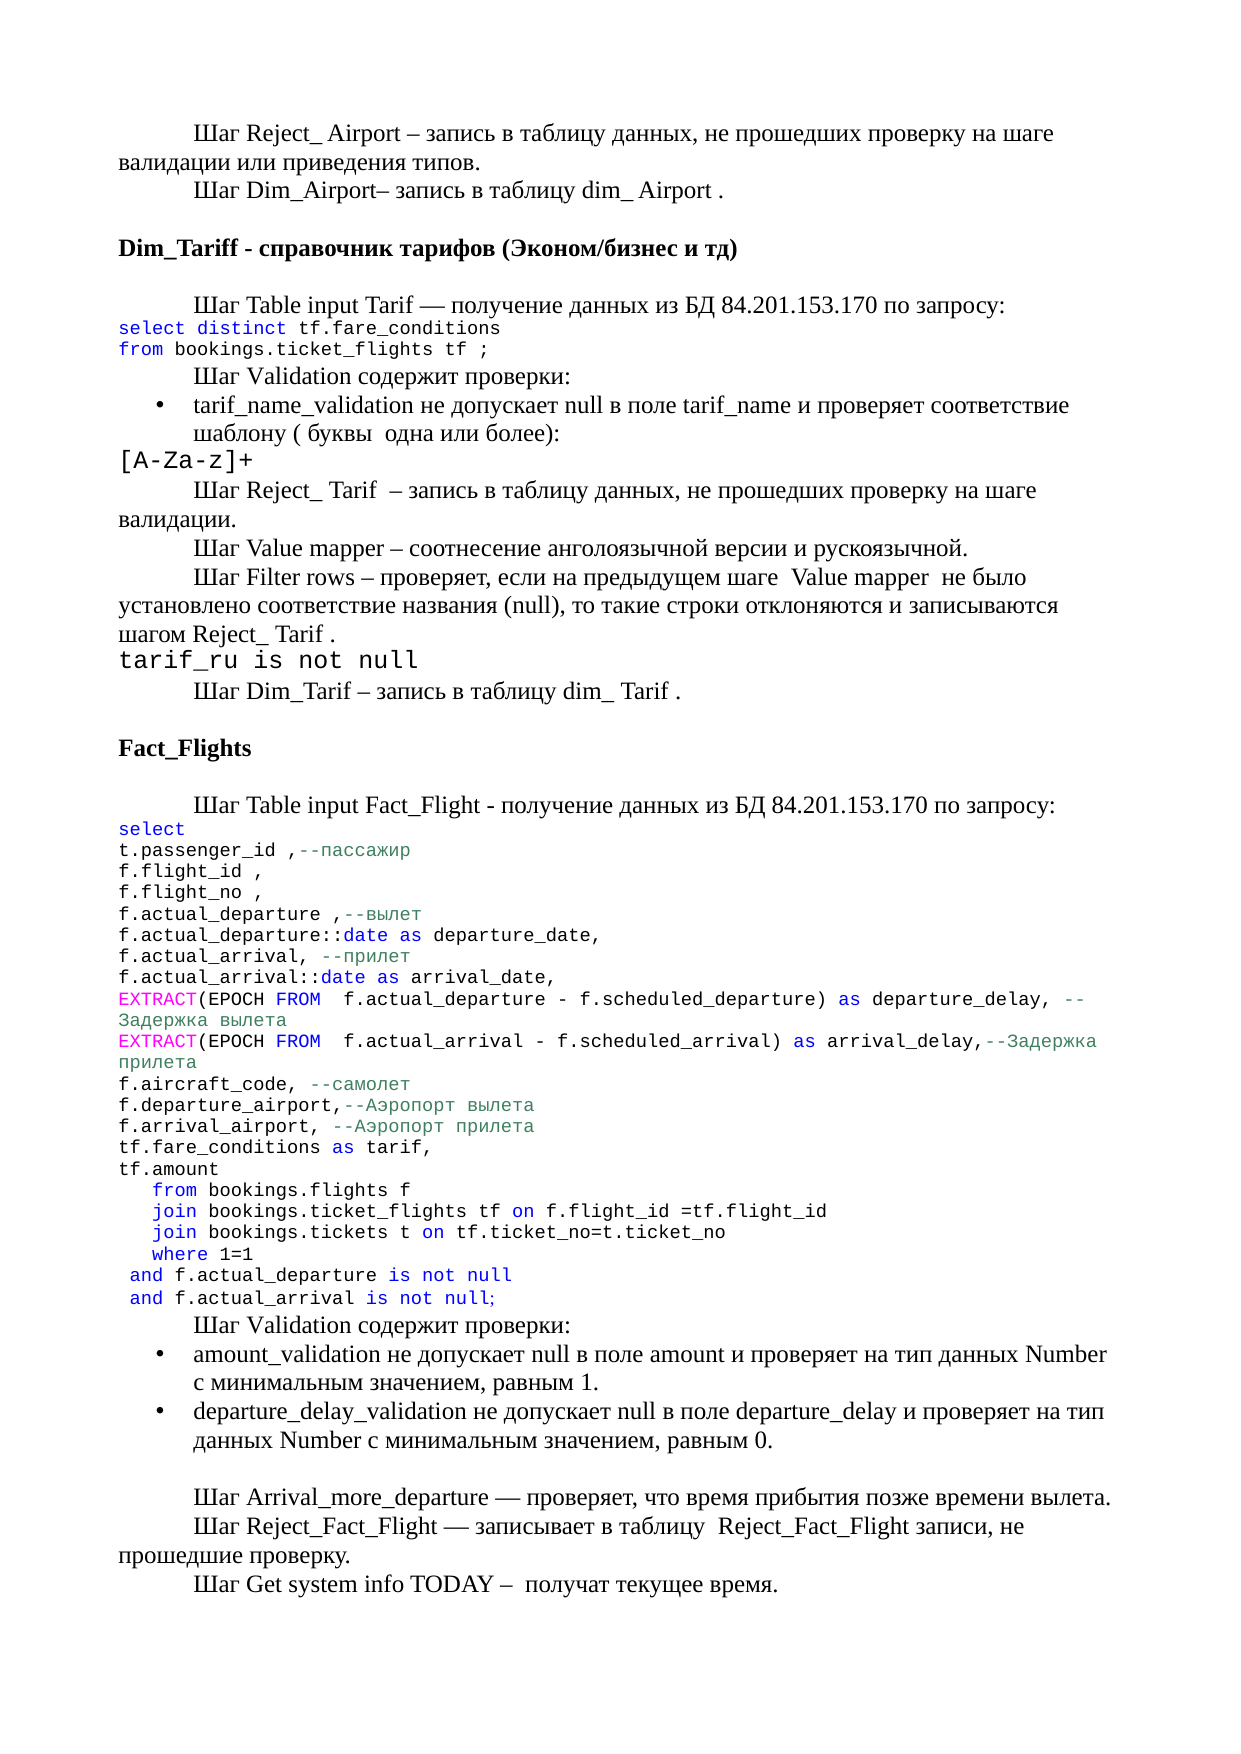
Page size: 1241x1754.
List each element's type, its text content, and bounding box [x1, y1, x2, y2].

text tf.fare_conditions as tarif, [118, 1138, 1122, 1159]
text Шаг Reject_ Airport – запись в таблицу данных, не прошедших проверку на шаге валидации или приведения типов. [118, 118, 1122, 176]
text Шаг Get system info TODAY – получат текущее время. [118, 1569, 1122, 1597]
text select [118, 819, 1122, 841]
text f.actual_departure::date as departure_date, [118, 926, 1122, 947]
list departure_delay_validation не допускает null в поле departure_delay и проверяет на тип данных Number с минимальным значением, равным 0. [156, 1396, 1122, 1454]
text t.passenger_id ,--пассажир [118, 841, 1122, 862]
text Шаг Arrival_more_departure — проверяет, что время прибытия позже времени вылета. [118, 1482, 1122, 1511]
text EXTRACT(EPOCH FROM f.actual_arrival - f.scheduled_arrival) as arrival_delay,--Задержка прилета [118, 1032, 1122, 1074]
text Шаг Filter rows – проверяет, если на предыдущем шаге Value mapper не было установлено соответствие названия (null), то такие строки отклоняются и записываются шагом Reject_ Tarif . [118, 562, 1122, 648]
text f.actual_departure ,--вылет [118, 904, 1122, 926]
text join bookings.ticket_flights tf on f.flight_id =tf.flight_id [118, 1202, 1122, 1223]
list tarif_name_validation не допускает null в поле tarif_name и проверяет соответствие шаблону ( буквы одна или более): [156, 390, 1122, 447]
text f.flight_no , [118, 883, 1122, 904]
text f.departure_airport,--Аэропорт вылета [118, 1096, 1122, 1117]
text Шаг Validation содержит проверки: [118, 1310, 1122, 1339]
text and f.actual_arrival is not null; [118, 1287, 1122, 1310]
text where 1=1 [118, 1244, 1122, 1266]
list amount_validation не допускает null в поле amount и проверяет на тип данных Number с минимальным значением, равным 1. [156, 1339, 1122, 1396]
text Fact_Flights [118, 733, 1122, 762]
text Шаг Validation содержит проверки: [118, 361, 1122, 390]
text select distinct tf.fare_conditions [118, 318, 1122, 340]
text Шаг Table input Tarif — получение данных из БД 84.201.153.170 по запросу: [118, 290, 1122, 318]
text join bookings.tickets t on tf.ticket_no=t.ticket_no [118, 1223, 1122, 1244]
text f.aircraft_code, --самолет [118, 1074, 1122, 1096]
text Шаг Reject_ Tarif – запись в таблицу данных, не прошедших проверку на шаге валидации. [118, 476, 1122, 533]
text f.actual_arrival::date as arrival_date, [118, 968, 1122, 989]
text Шаг Table input Fact_Flight - получение данных из БД 84.201.153.170 по запросу: [118, 791, 1122, 819]
text f.arrival_airport, --Аэропорт прилета [118, 1117, 1122, 1138]
text from bookings.ticket_flights tf ; [118, 340, 1122, 361]
text Шаг Dim_Airport– запись в таблицу dim_ Airport . [118, 176, 1122, 204]
text and f.actual_departure is not null [118, 1266, 1122, 1287]
text f.actual_arrival, --прилет [118, 947, 1122, 968]
text [A-Za-z]+ [118, 447, 1122, 476]
text Шаг Reject_Fact_Flight — записывает в таблицу Reject_Fact_Flight записи, не прошедшие проверку. [118, 1511, 1122, 1569]
text Dim_Tariff - справочник тарифов (Эконом/бизнес и тд) [118, 233, 1122, 261]
text Шаг Value mapper – соотнесение анголоязычной версии и рускоязычной. [118, 533, 1122, 562]
text tarif_ru is not null [118, 648, 1122, 676]
text from bookings.flights f [118, 1181, 1122, 1202]
text tf.amount [118, 1159, 1122, 1181]
text EXTRACT(EPOCH FROM f.actual_departure - f.scheduled_departure) as departure_delay, --Задержка вылета [118, 989, 1122, 1032]
text f.flight_id , [118, 862, 1122, 883]
text Шаг Dim_Tarif – запись в таблицу dim_ Tarif . [118, 676, 1122, 705]
